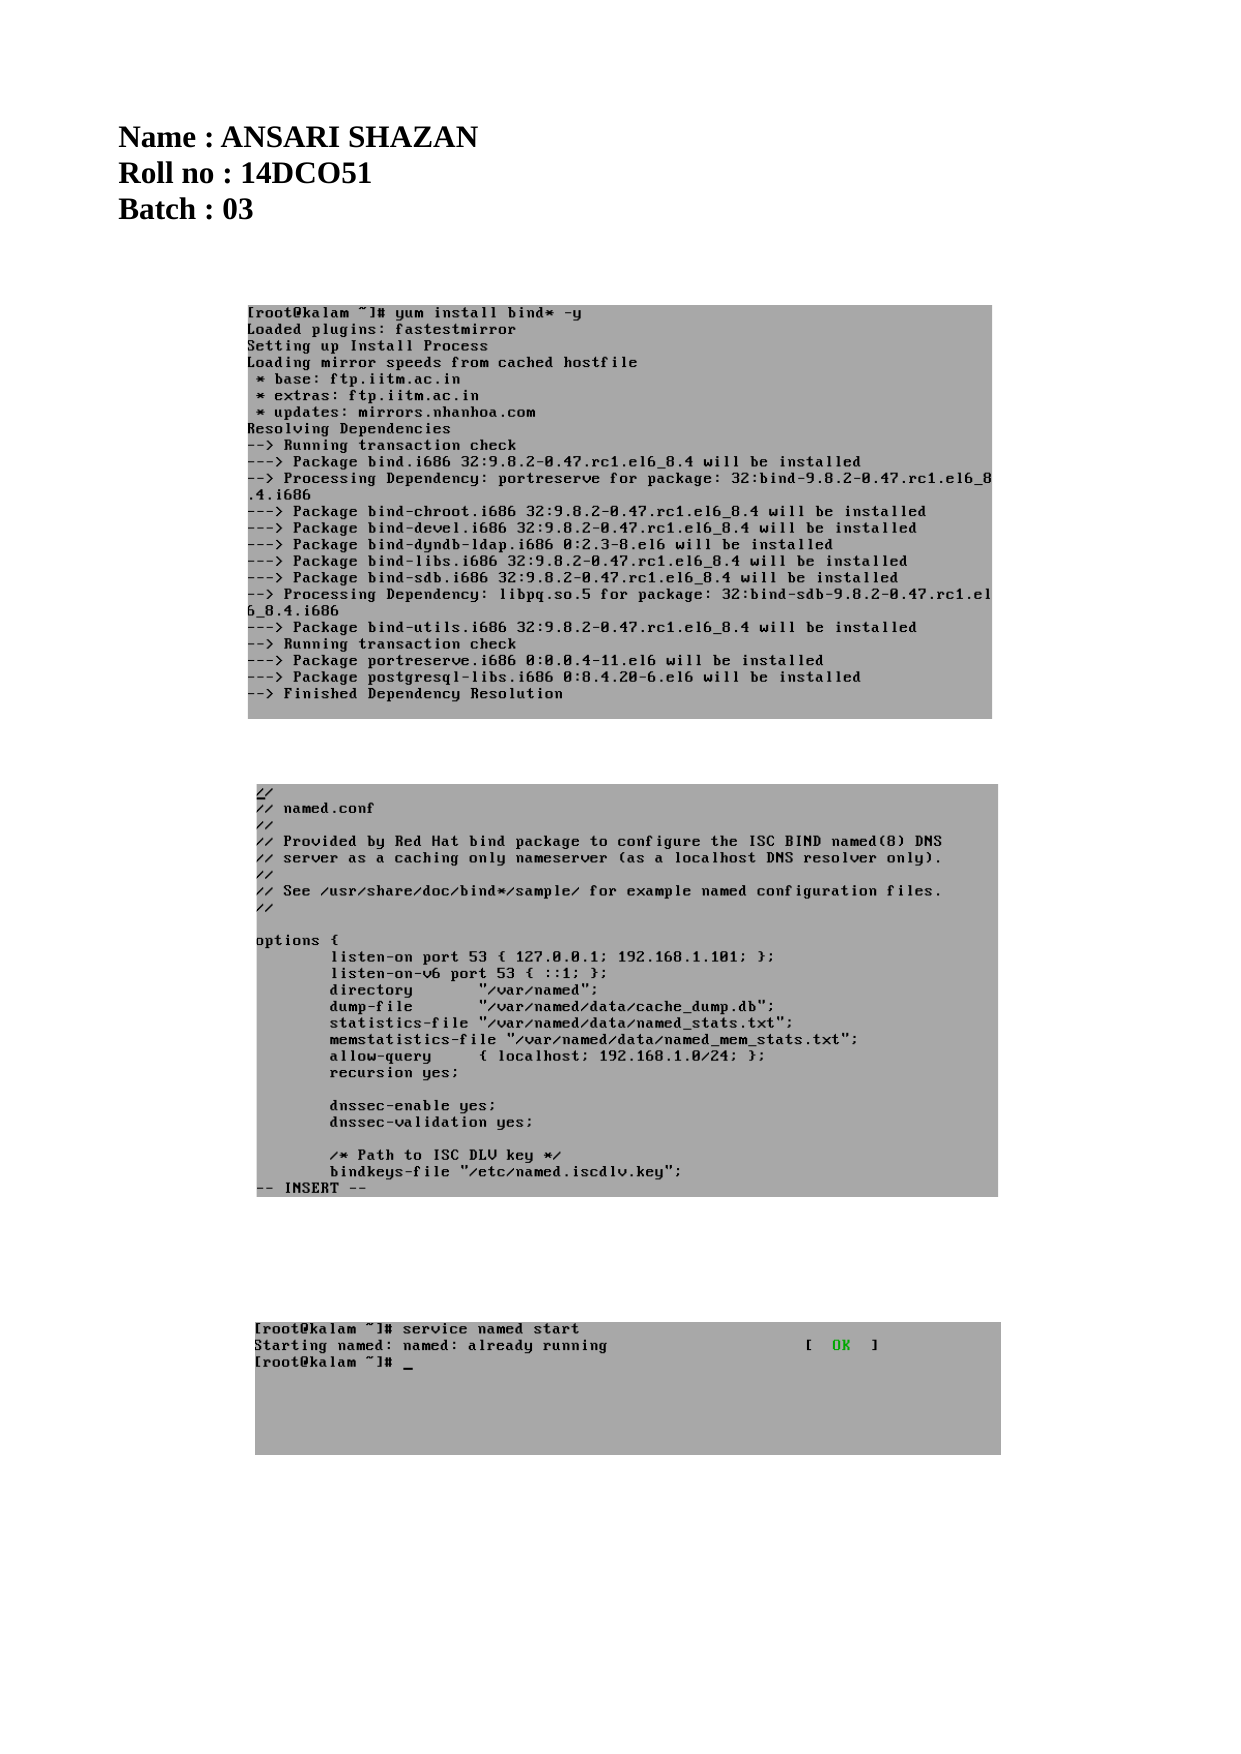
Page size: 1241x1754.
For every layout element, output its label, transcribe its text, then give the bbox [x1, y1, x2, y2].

picture [255, 1322, 1001, 1455]
picture [256, 784, 999, 1197]
text Roll no : 14DCO51 [118, 154, 1122, 190]
picture [247, 305, 993, 719]
text Batch : 03 [118, 190, 1122, 226]
text Name : ANSARI SHAZAN [118, 118, 1122, 154]
